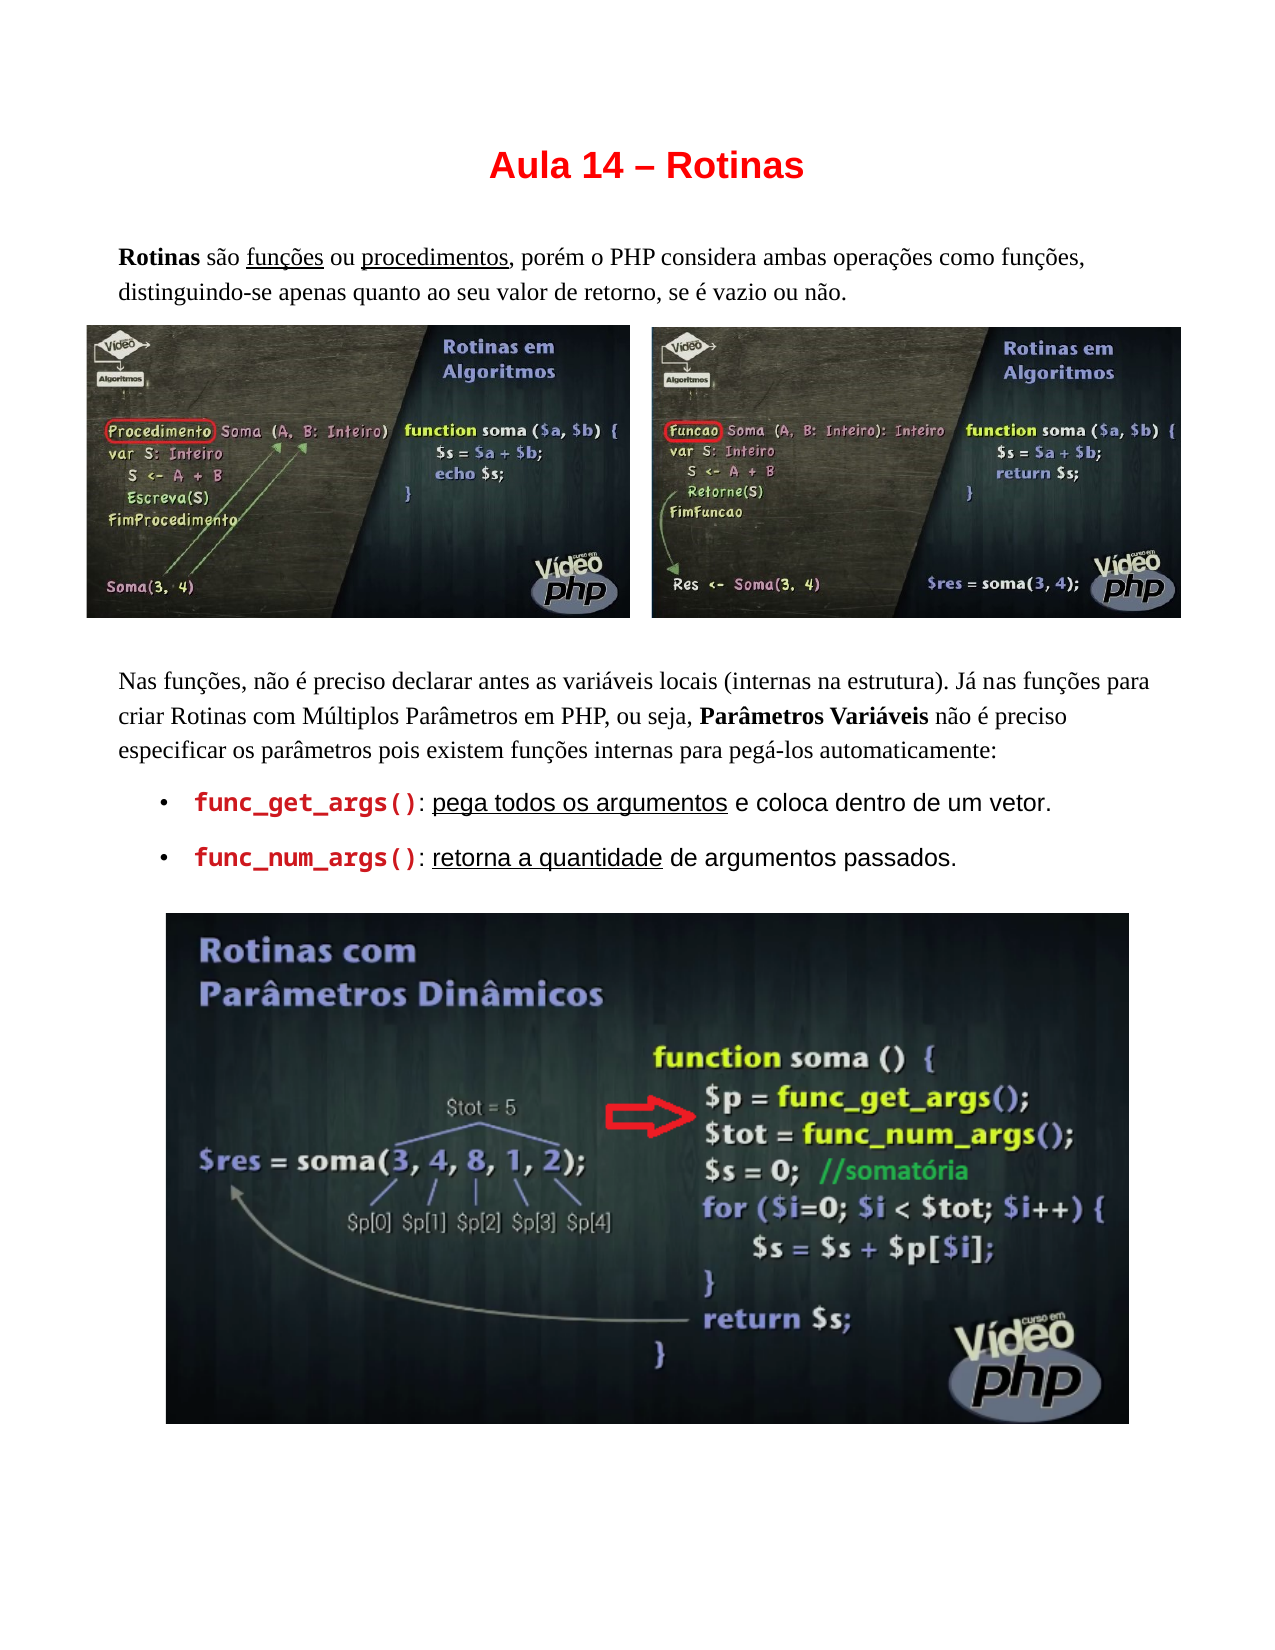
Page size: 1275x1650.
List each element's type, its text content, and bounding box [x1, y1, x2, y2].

picture [651, 327, 1181, 618]
list func_get_args(): pega todos os argumentos e coloca dentro de um vetor. [159, 784, 1234, 818]
picture [86, 325, 630, 618]
text Nas funções, não é preciso declarar antes as variáveis locais (internas na estrutura). Já nas funções para criar Rotinas com Múltiplos Parâmetros em PHP, ou seja, Parâmetros Variáveis não é preciso especificar os parâmetros pois existem funções internas para pegá-los automaticamente: [118, 666, 1175, 764]
text Rotinas são funções ou procedimentos, porém o PHP considera ambas operações como funções, distinguindo-se apenas quanto ao seu valor de retorno, se é vazio ou não. [118, 242, 1175, 305]
picture [165, 913, 1129, 1424]
list func_num_args(): retorna a quantidade de argumentos passados. [159, 840, 1205, 874]
subtitle Aula 14 – Rotinas [118, 143, 1175, 187]
